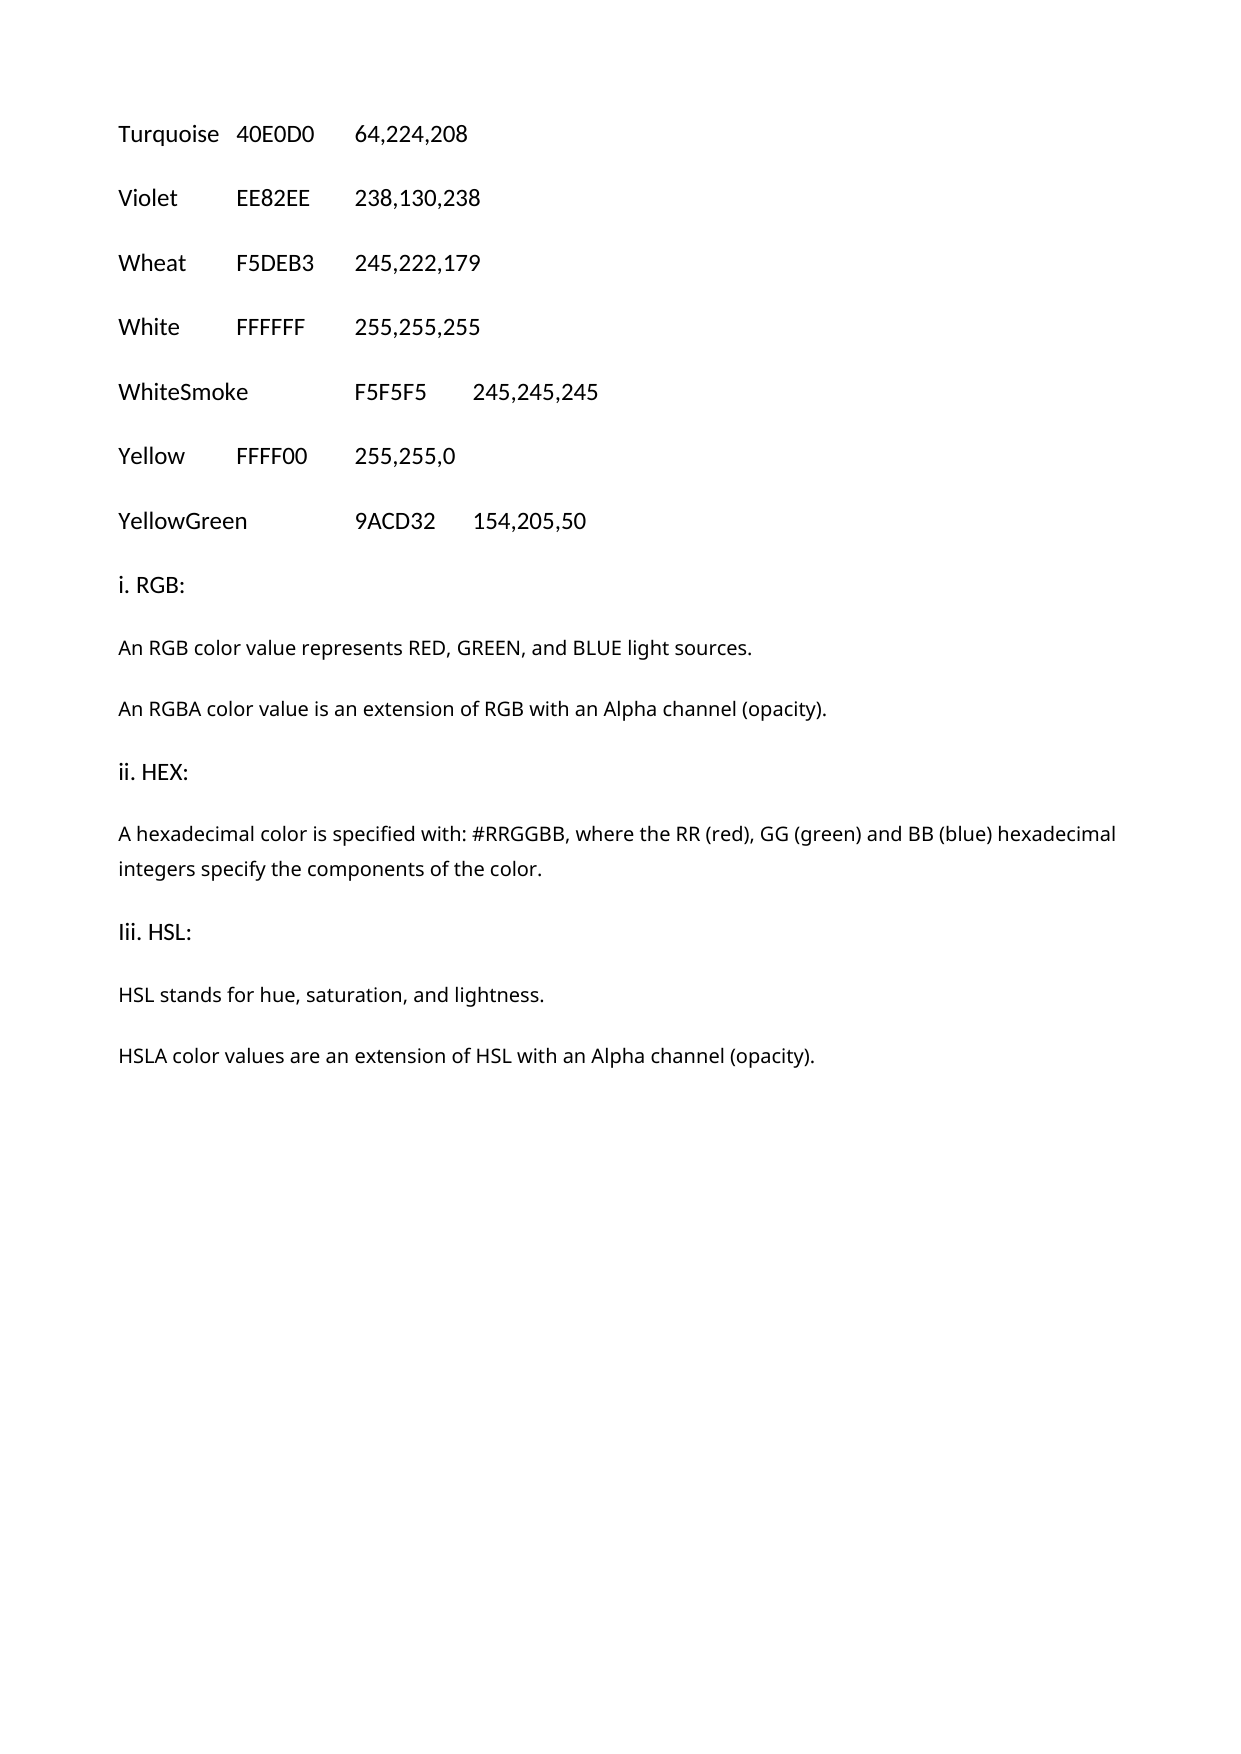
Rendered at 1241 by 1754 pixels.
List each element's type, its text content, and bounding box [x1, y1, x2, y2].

text Yellow FFFF00 255,255,0 [118, 441, 1122, 471]
text A hexadecimal color is specified with: #RRGGBB, where the RR (red), GG (green) and BB (blue) hexadecimal integers specify the components of the color. [118, 820, 1122, 882]
text An RGB color value represents RED, GREEN, and BLUE light sources. [118, 634, 1122, 661]
text YellowGreen 9ACD32 154,205,50 [118, 505, 1122, 536]
text An RGBA color value is an extension of RGB with an Alpha channel (opacity). [118, 695, 1122, 722]
text HSL stands for hue, saturation, and lightness. [118, 981, 1122, 1008]
text ii. HEX: [118, 756, 1122, 786]
text i. RGB: [118, 569, 1122, 600]
text Violet EE82EE 238,130,238 [118, 183, 1122, 213]
text WhiteSmoke F5F5F5 245,245,245 [118, 376, 1122, 407]
text Wheat F5DEB3 245,222,179 [118, 247, 1122, 278]
text Turquoise 40E0D0 64,224,208 [118, 118, 1122, 149]
text Iii. HSL: [118, 916, 1122, 947]
text White FFFFFF 255,255,255 [118, 312, 1122, 342]
text HSLA color values are an extension of HSL with an Alpha channel (opacity). [118, 1042, 1122, 1069]
